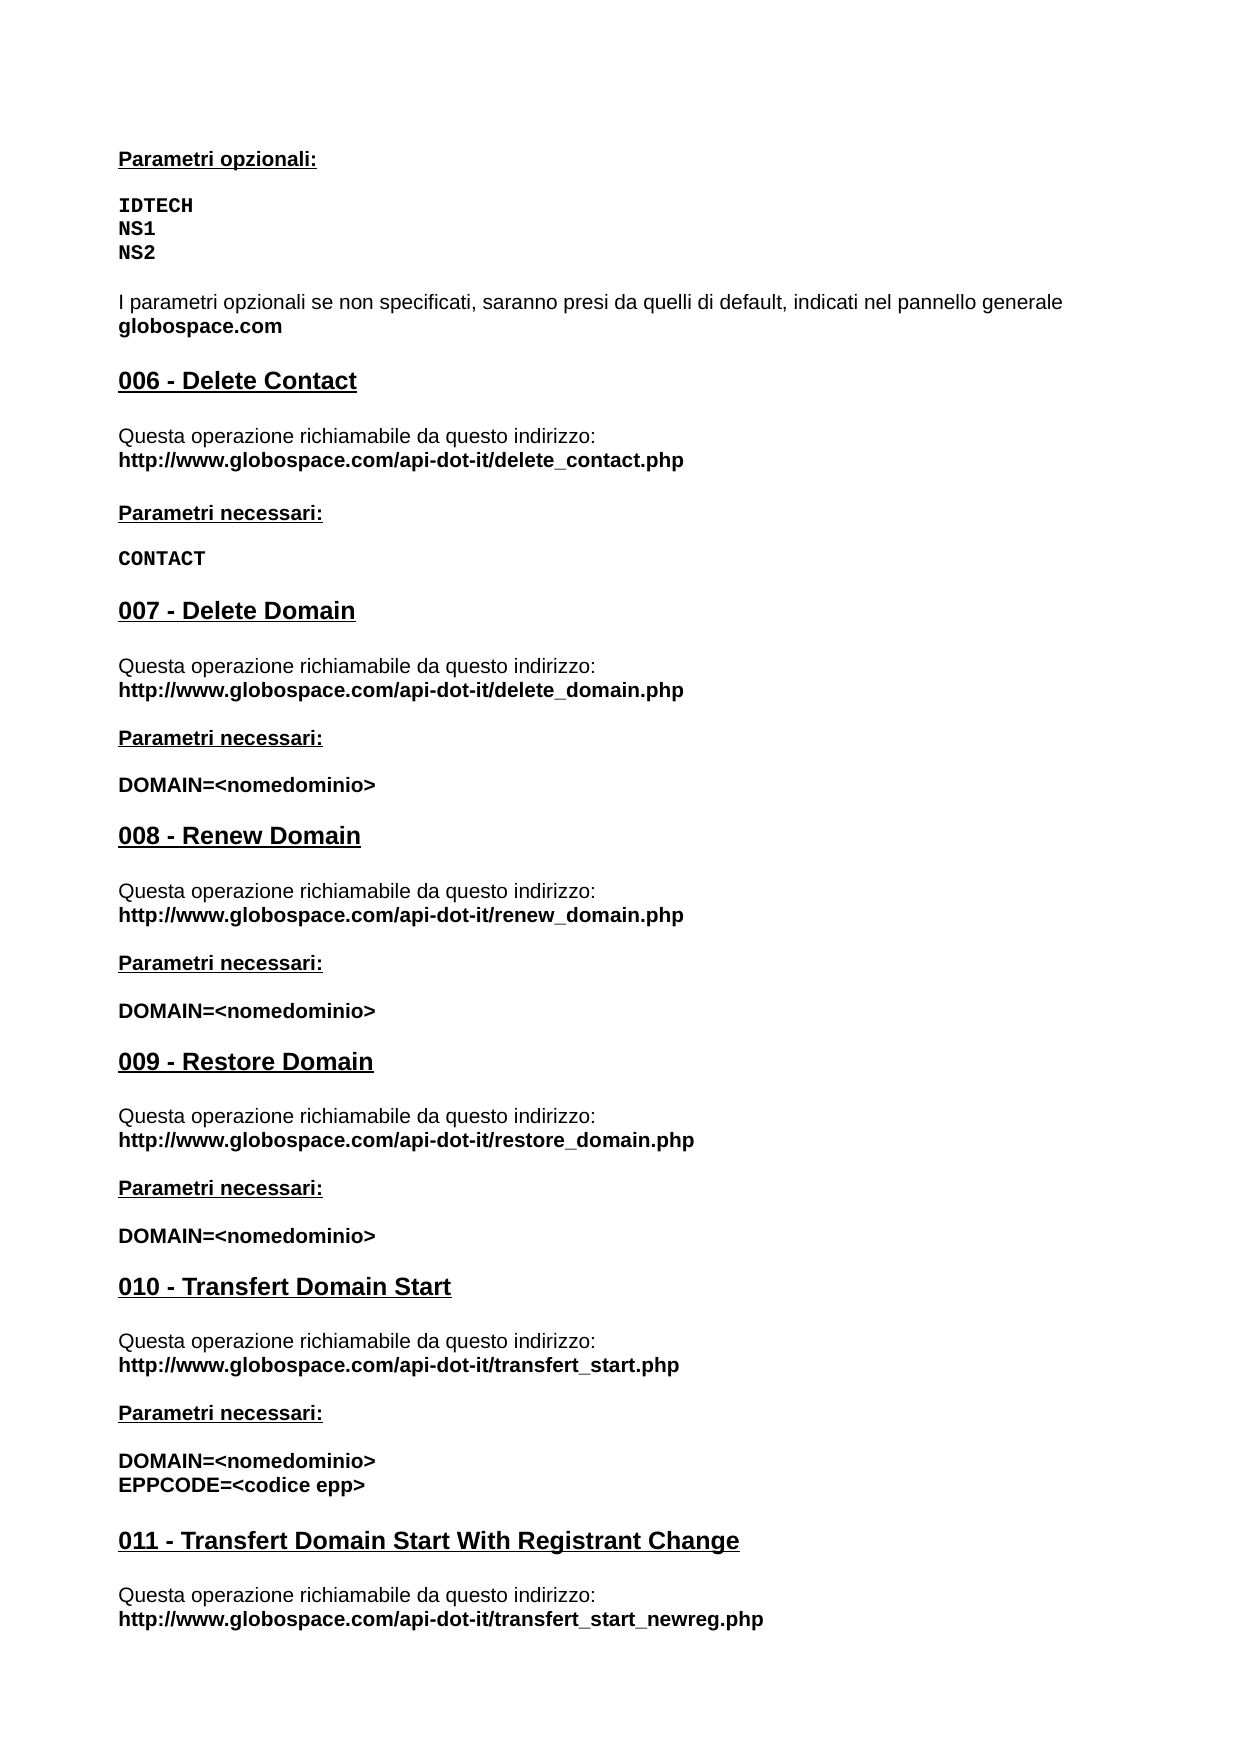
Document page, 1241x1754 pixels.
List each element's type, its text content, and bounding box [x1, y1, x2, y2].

text Parametri necessari: [118, 1401, 1122, 1425]
text DOMAIN=<nomedominio> [118, 1449, 1122, 1473]
text DOMAIN=<nomedominio> [118, 1224, 1122, 1248]
text DOMAIN=<nomedominio> [118, 773, 1122, 797]
text I parametri opzionali se non specificati, saranno presi da quelli di default, indicati nel pannello generale globospace.com [118, 290, 1122, 338]
text Parametri necessari: [118, 501, 1122, 524]
text NS1 [118, 218, 1122, 242]
text 010 - Transfert Domain Start [118, 1272, 1122, 1300]
text NS2 [118, 242, 1122, 266]
text Parametri necessari: [118, 725, 1122, 749]
text http://www.globospace.com/api-dot-it/renew_domain.php [118, 903, 1122, 927]
text 011 - Transfert Domain Start With Registrant Change [118, 1526, 1122, 1554]
text Questa operazione richiamabile da questo indirizzo: [118, 879, 1122, 903]
text Parametri necessari: [118, 1176, 1122, 1200]
text 007 - Delete Domain [118, 596, 1122, 625]
text Questa operazione richiamabile da questo indirizzo: [118, 1104, 1122, 1128]
text IDTECH [118, 195, 1122, 218]
text DOMAIN=<nomedominio> [118, 998, 1122, 1022]
text http://www.globospace.com/api-dot-it/transfert_start.php [118, 1353, 1122, 1377]
text http://www.globospace.com/api-dot-it/transfert_start_newreg.php [118, 1607, 1122, 1631]
text Parametri opzionali: [118, 147, 1122, 171]
text http://www.globospace.com/api-dot-it/delete_domain.php [118, 677, 1122, 701]
text 008 - Renew Domain [118, 821, 1122, 850]
text Questa operazione richiamabile da questo indirizzo: [118, 653, 1122, 677]
text http://www.globospace.com/api-dot-it/restore_domain.php [118, 1128, 1122, 1152]
text CONTACT [118, 548, 1122, 572]
text Questa operazione richiamabile da questo indirizzo: [118, 1329, 1122, 1353]
text EPPCODE=<codice epp> [118, 1473, 1122, 1497]
text 006 - Delete Contact [118, 366, 1122, 395]
text Questa operazione richiamabile da questo indirizzo: [118, 424, 1122, 448]
text http://www.globospace.com/api-dot-it/delete_contact.php [118, 448, 1122, 472]
text Parametri necessari: [118, 951, 1122, 974]
text 009 - Restore Domain [118, 1046, 1122, 1075]
text Questa operazione richiamabile da questo indirizzo: [118, 1583, 1122, 1607]
